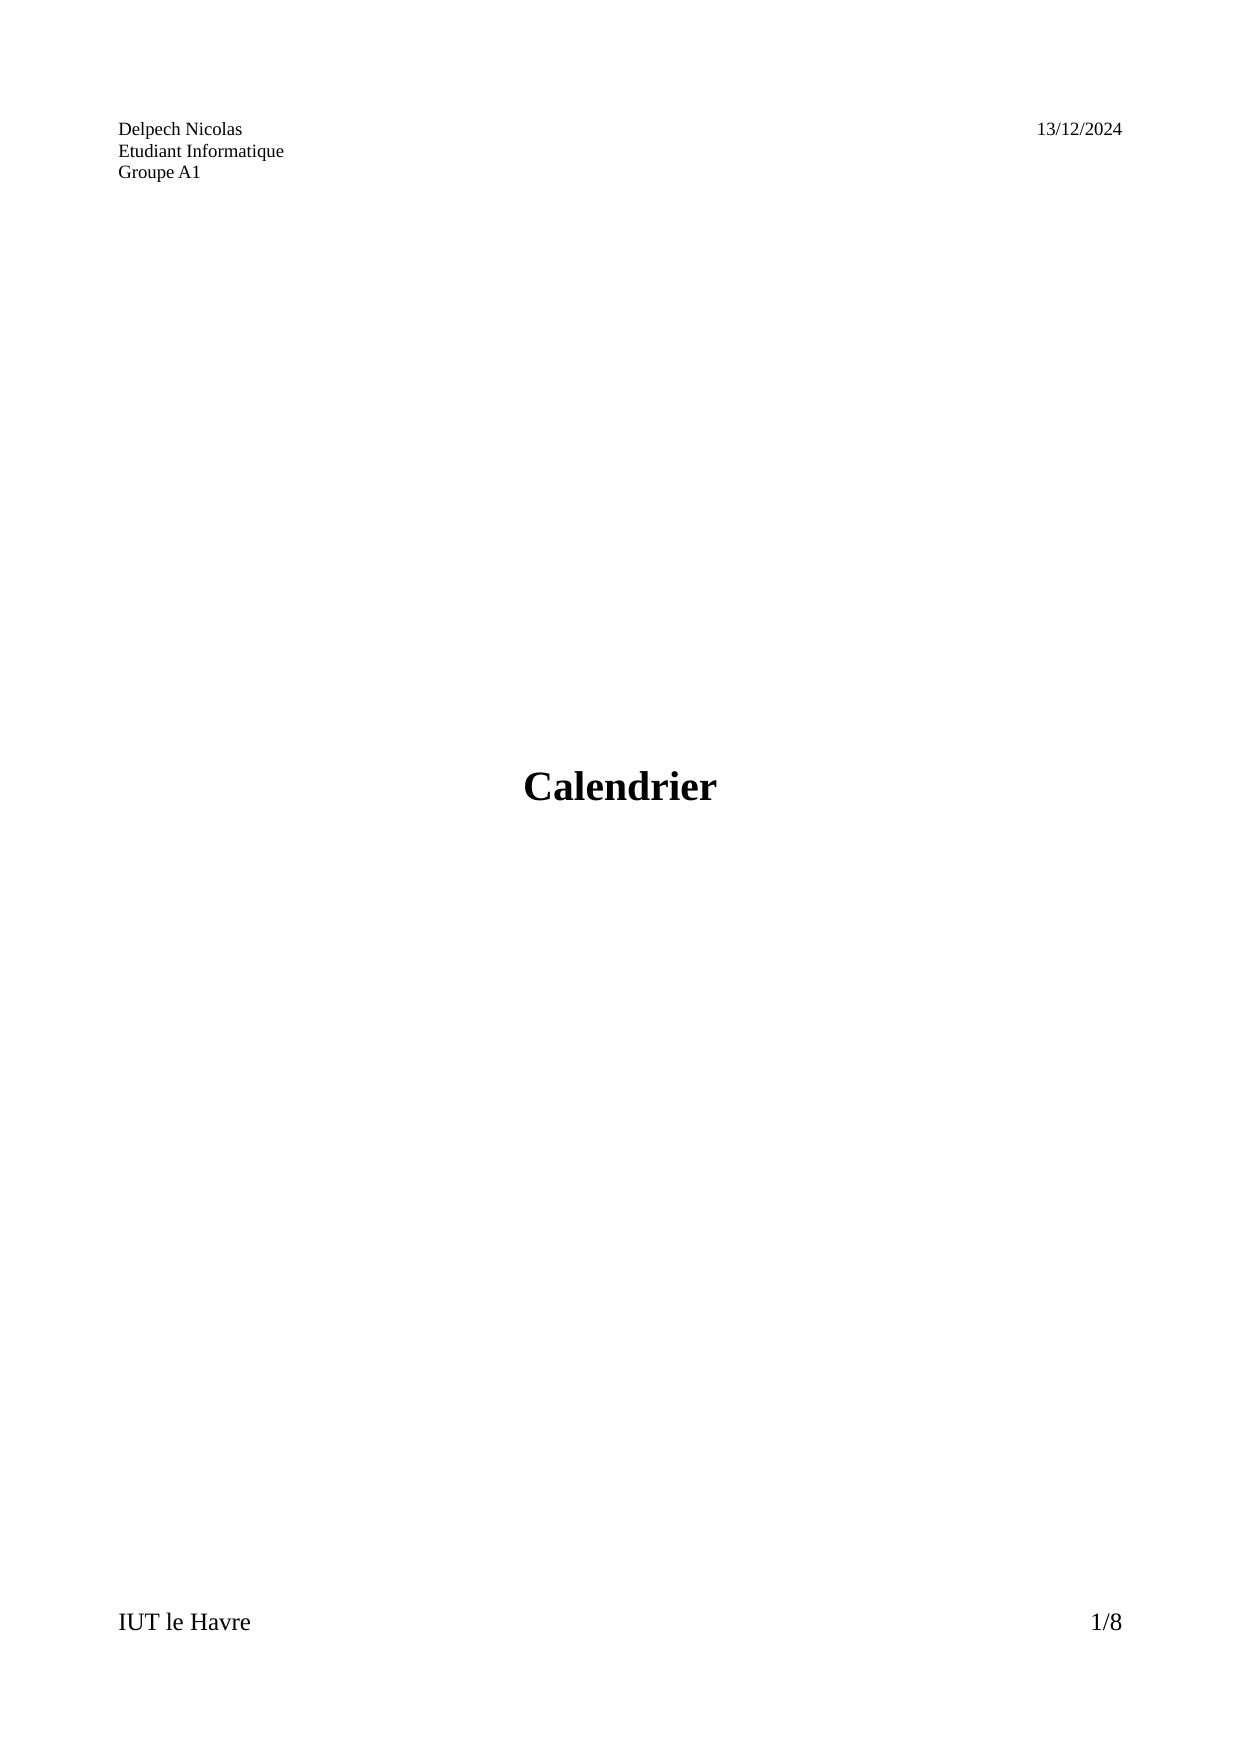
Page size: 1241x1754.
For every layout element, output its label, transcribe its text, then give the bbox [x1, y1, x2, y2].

text Calendrier [118, 761, 1122, 809]
